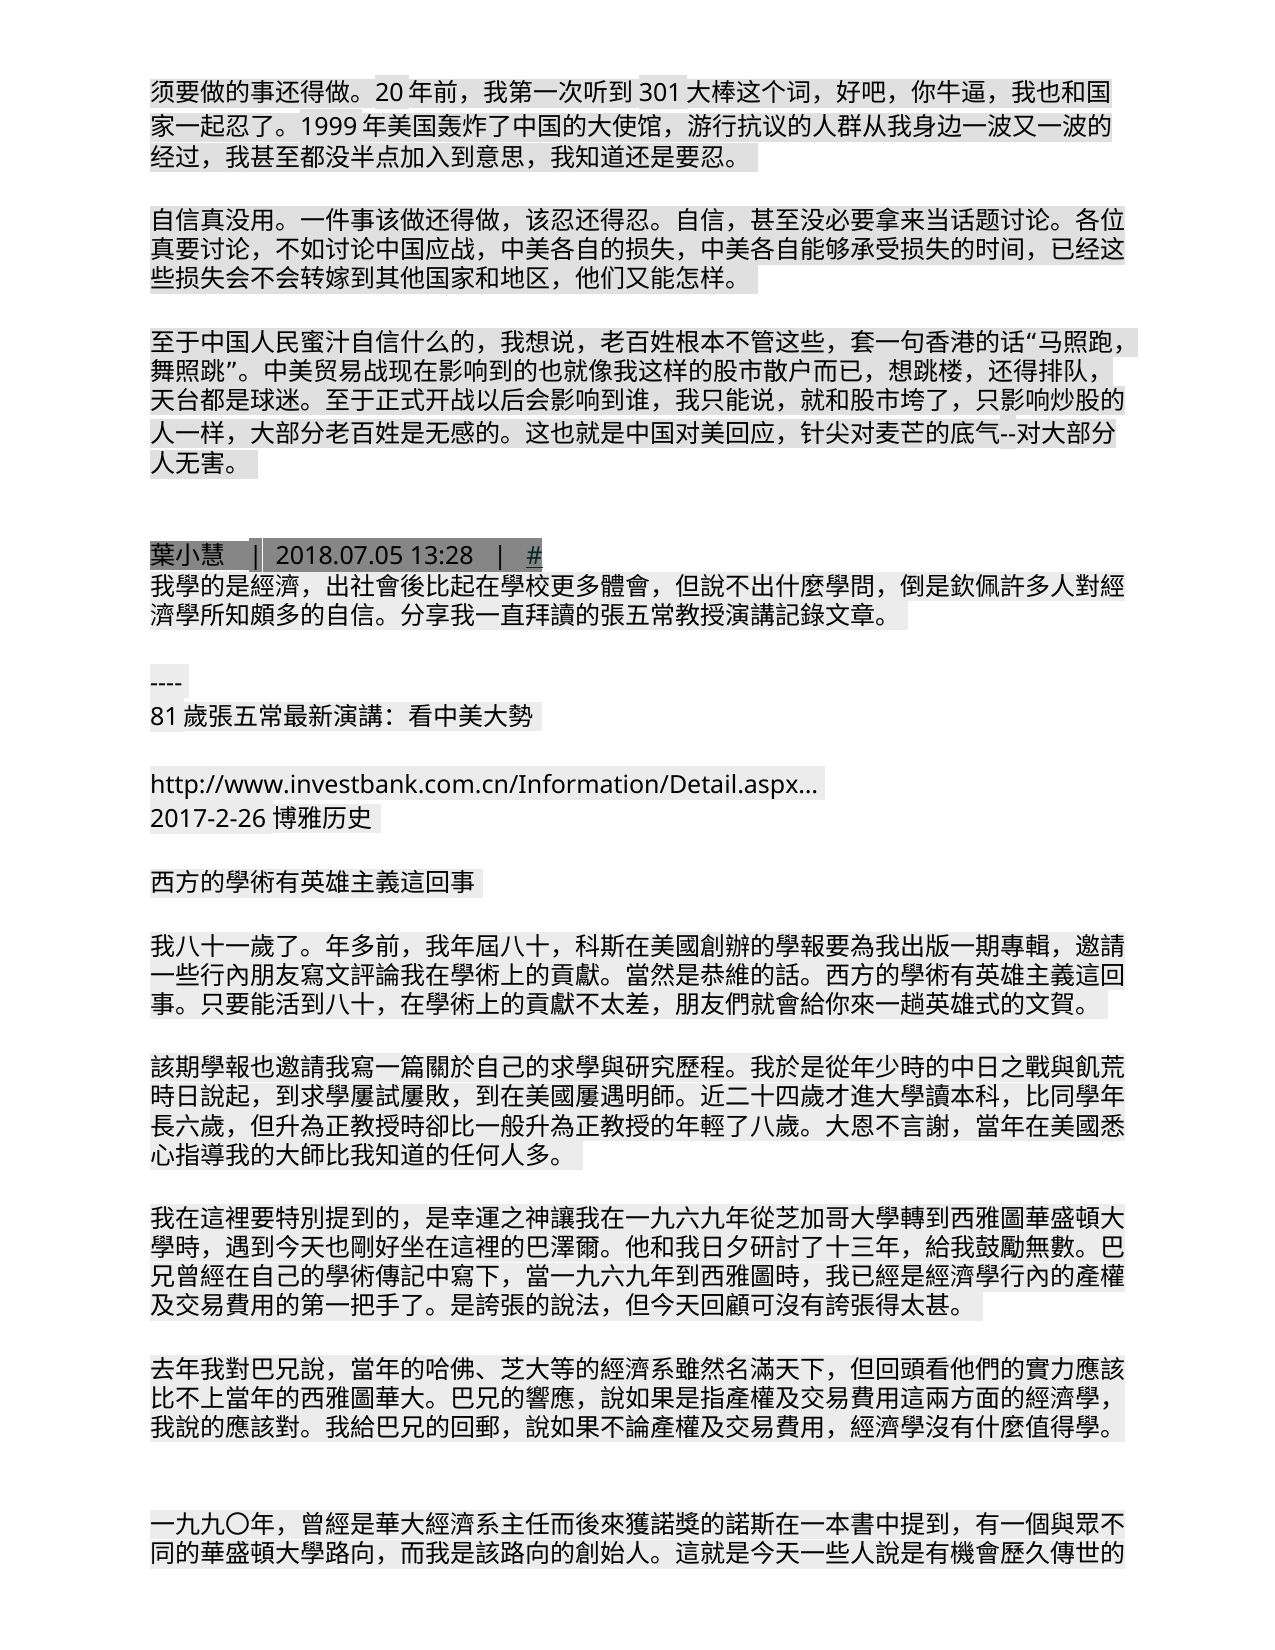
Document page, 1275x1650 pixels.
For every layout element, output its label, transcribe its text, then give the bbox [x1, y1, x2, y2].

text 我學的是經濟，出社會後比起在學校更多體會，但說不出什麼學問，倒是欽佩許多人對經濟學所知頗多的自信。分享我一直拜讀的張五常教授演講記錄文章。 ---- 81歲張五常最新演講：看中美大勢 http://www.investbank.com.cn/Information/Detail.aspx… 2017-2-26 博雅历史 西方的學術有英雄主義這回事 我八十一歲了。年多前，我年屆八十，科斯在美國創辦的學報要為我出版一期專輯，邀請一些行內朋友寫文評論我在學術上的貢獻。當然是恭維的話。西方的學術有英雄主義這回事。只要能活到八十，在學術上的貢獻不太差，朋友們就會給你來一趟英雄式的文賀。 該期學報也邀請我寫一篇關於自己的求學與研究歷程。我於是從年少時的中日之戰與飢荒時日說起，到求學屢試屢敗，到在美國屢遇明師。近二十四歲才進大學讀本科，比同學年長六歲，但升為正教授時卻比一般升為正教授的年輕了八歲。大恩不言謝，當年在美國悉心指導我的大師比我知道的任何人多。 我在這裡要特別提到的，是幸運之神讓我在一九六九年從芝加哥大學轉到西雅圖華盛頓大學時，遇到今天也剛好坐在這裡的巴澤爾。他和我日夕研討了十三年，給我鼓勵無數。巴兄曾經在自己的學術傳記中寫下，當一九六九年到西雅圖時，我已經是經濟學行內的產權及交易費用的第一把手了。是誇張的說法，但今天回顧可沒有誇張得太甚。 去年我對巴兄說，當年的哈佛、芝大等的經濟系雖然名滿天下，但回頭看他們的實力應該比不上當年的西雅圖華大。巴兄的響應，說如果是指產權及交易費用這兩方面的經濟學，我說的應該對。我給巴兄的回郵，說如果不論產權及交易費用，經濟學沒有什麼值得學。 一九九〇年，曾經是華大經濟系主任而後來獲諾獎的諾斯在一本書中提到，有一個與眾不同的華盛頓大學路向，而我是該路向的創始人。這就是今天一些人說是有機會歷久傳世的華盛頓學派。這學派當年的主要搞手只有三個人：諾斯、巴澤爾和我。可惜一九八二年諾斯和我皆離開了西雅圖華大：諾斯轉到另一間華大，而我則轉到香港。 從研究中國說起 我到港大任教職是科斯催促的。那是一九八〇年。他說中國可能真的開放改革，認為我對經濟制度的運作知得比任何人多，又懂中文，而中國要改可能不知道怎樣改才對。我從來不認為自己可以改進社會，但想到在抗戰期間那麼多的小朋友餓死了，而自己的存在或不存在皆無足輕重，為同胞們解釋一下經濟制度的運作是應該的。好些無聊之輩說我放棄了學術，其實在跟進中國的發展學得的，遠比在美國的二十多年為多。這重要的知識增長讓我今天用中文寫成了五卷本的《經濟解釋》，懂中、英二語的經濟學朋友一致認為該作超越了我所有的英語論著加起來。 我是個畢生沒有用過一張名片的人，對名頭的興趣永遠是零。受到老師阿爾欽等人的影響，做學問我要爭取的是思想傳世。是渺茫的事，但今天看好些作品會傳世。一九八二年我到香港任職時，在石油工業與發明專利的研究下了六年苦功，實在累，轉換環境或可松弛一下。當時我可沒有用中文寫過文章，也要多考察中國的發展，所以要到一九八三年十月才用中文動筆。 提到上述，因為這次講話牽涉到國際話題，朋友說可能有點敏感，我因而要略說自己的已往。童年時在廣西過著的飢荒日子讓一位醫生對母親說我不可能活下去，而事實上當年的小朋友沒有一個活下來。後來對中國文化的體會，讓我今天還打算在這話題上出版十多本書。有這樣的經歷，血濃於水的情懷我無從掩飾。另一方面，我的經濟學問傳承了美國多位大師的智慧，我不能違反他們教的一個學者應有的操守。 世界局限的大轉變 這次講話我要從一九九一年十二月說起。當時波斯灣之戰結束，蘇聯解體，世界看來將會有大變。好友科斯剛好獲得諾貝爾經濟學獎。瑞典的朋友邀請我到那裡，在宴會上替代需要休息的科斯講話。那瑞典之行我遇到弗裡德曼夫婦，是深交，幾天的時間大家日夕與共，無所不談。我對弗老說：“蘇聯解體，中國改革開放了，看來整個地球將會增加約二十億的貧困人口參與國際產出競爭，世界將會出現大變，富裕的國家不作出適當的調整，可能會遇到麻煩。” 弗老的回應，是經濟學有一個比較優勢定律，廉價勞力大幅增加當然對富裕的國家有好處，用不著經濟學者操心。理論是這樣說，但我指出先進之邦有工會的問題，有最低工資與福利制度的局限，要獲取比較優勢定律帶來的利益，需要的調校不會是那麼容易。弗老當時不相信這調校會是困難的。事實上，在此之後的十多年，弗老的好友格林斯潘幾次提到，中國的廉價物品進口有助於美國壓低通脹，為中國說了不少好話。這跟今天特朗普總統說的是兩回事了。 一九九一年到今天是過了四分之一個世紀。回頭看，雖然越南、印度等地的經濟是有了起色，但整體來說，整個地球的貧困之邦只有中國可以算得上是走出了一個貧困的局面。盡管二〇〇八年中國引進的新勞動合同法對經濟為禍不淺，但炎黃子孫買起先進之邦的樓房之價是事實，而炎黃子孫所到之處，商店的售貨員紛紛學幾句中語也是事實。今天的中國不僅變為上世紀七十年代的日本，而且是七十年代的十個日本。 中國的經濟究竟有多大 近兩年，西方喜歡稱中國為地球上的第二大經濟。怎樣算法我沒有考究，但以金錢量度這方面看，他們的看法可能不對。大略地看，中國的樓房價格比美國的約高出一倍，而且到處的大廈林立遠比美國的多。另一方面，中國的人口約美國的四倍，沒有種族歧視，而生產力不弱。在這些之上還要加上中國的基礎建設——公路、高鐵等設施——已達一等。報導說今天的中國，每年在國際上的發明專利注冊數量冠於地球。 從人均的金錢收入衡量，中國還遠遜於美國。我曾經指出，人均的金錢收入，以消費者平價算，中國要追上美國遙遙無期。不是不可能，小小的新加坡的人均金錢收入逾美元六萬，高於美國。然而，就算中國能跳升到這個水平，恐怕從實質的收入看中國還有好一段路要走。這是因為比起中國，美國是遠為近於《聖經》說的伊甸園。美國地大人少，風景優美，在生活的享受上市民的消費者盈餘比中國的為高。 例如在美國的次級城市，一間擁有無敵海景的花園房子只約美元五十萬，同樣水平的在中國之價要高出十多倍。伊甸園什麼都有，享之不盡，但沒有市值，所以亞當與夏娃沒有一分錢，從我們的世俗看是窮光蛋！這是說，就算以金錢計算的人均收入中國能追上美國，但算進伊甸園那種消費者盈餘中國還輸一大截。 中國自己的伊甸園 從另一個樂觀角度看，中國也有一個美國沒有的伊甸園，只是少人注意罷了。這是中國的古老文化，大可享受。拿著一件出土的古文物在手，我可以自我陶醉一個晚上，不一定比無敵海景差。問題是欣賞無敵海景不需要學過，但要欣賞中國的文化可不是膚淺的學問。 數千年經過無數天才發展而遺留下的中國文化說不得笑。這些年我欣賞北京的朋友重視自己的文化。據說大大小小的博物館今天的中國有幾千間。但我認為他們處理得不好。政府禁止出土文物在內地出售，這使精美的戰國金屬器皿紛紛在外地的拍賣行出現。我因而建議要讓內地的市場挽留這些文物。另一方面，不親自收藏，中國的文物——不管是出土還是不出土——不容易學得懂。不需要多少錢，我自己從地攤貨的真真假假學得很多。沒有疑問，中國的文物是一個龐大無比的伊甸園，只要博物館辦得好，有可靠的專家指導，展品有故事可說，這個文化伊甸園不亞於無敵海景。 這就帶到我要說的一個重要話題。伊甸園的享受無疑是一項重要的收入，但主要是消費者盈余，沒有市場，不能算進以市價量度的財富那邊去。這樣看，美國的地價低，中國的地價高，盡管美國的人均享受遠高於中國，要拿出鈔票在國際上揮灑一下，他們卻又鬥不過炎黃子孫。這是習先生提出一帶一路這個構思的先決條件了。 知識引進是第一關鍵 不管怎樣衡量，今天回顧，自一九九一年在瑞典我跟弗裡德曼暢論世界經濟，距今四分之一個世紀，貧困之邦能殺出重圍的雖然不只一個中國，但說中國先拔頭籌卻無可置疑。我更要指出從一九九三到二〇〇七這十四個年頭，在好些不利的情況下，中國經濟增長的速度之高是人類歷史僅見。朱镕基先生的貢獻我欣賞，但經濟持續地飆升十多年不可能是一個或一小撮人的功勞。朱總理當年主導的市場合約自由與其他政策當然不可或缺，但還是不足以解釋我們見到的現象。 最近我想到兩個解釋中國現像的關鍵，皆源於與弗老之會的內容再想。其一是比較優勢定律這回事，理論無疑對，但引進沙石這定律的運作不同。大概而言，地球上的資源只有三類。其一是土地（包括地下的礦物），其二是勞力，其三是知識。土地不能移動——不動產是也——其增減對經濟當然有影響，而農產品或礦物的進出口，如果沒有政府管制，會影響他邦的經濟。勞動人口可以走動，但國際之間不容易，而通過國際貿易雖然會帶來比較優勢定律所說的效果，但國際上的勞工法例、最低工資、工會運作等沙石可以大幅地削弱比較優勢定律的運作。 只有第三種資源——知識——在國際間是自由流動的：絕大部分的知識沒有專利保護，就是有也只保十多年，而商業秘密會跟著外資的引進而進，一旦外泄基本上無法收回。我認為中國能先拔頭籌的一個主要原因，是開放改革後外間的知識湧進得快，非常快，而中國的青年也吸收得快。外資當年的湧進帶來的商業與管理知識當然重要，而今天看更為重要的是數碼等科技的發達，湧進中國，炎黃子孫學得快，掌握得優越。這裡我們要注意的，是中國本土的市場大，而大市場是數碼商業快速發展的先決條件。 另一方面，在文革期間，中國的大學好些課程不能教。這逼使求學的青年偏於數學與工程這些方面。雖然文革是四十多年前的往事，這傳統還在。後來到了江先生時期，大學的數量急升，到今天每年的大學畢業生七百萬人，懂得處理方程式的中學生所見皆是。也重要的是中國沒有西方那種工會的林立。中國的建築或裝修工人一般是樣樣皆能。是的，在西方，因為工會的左右，水歸水，電歸電，煤氣歸煤氣，泥水歸泥水，木匠歸木匠，不能“撈過界”。 深圳是一個新現象 上述的局限轉變帶來近幾年出現的深圳現像。我歷來認為有朝一日，上海的經濟會超越香港，沒有想到深圳。去年我說兩年後深圳會超越香港，但今天看是已經超越了。再兩年會超越很多！去年我也說再十年深圳會超越硅谷，但今天看不需要十年。華為、騰訊、大疆等有大成的可以不論，但據說搞科技產品的企業深圳有八千家。馬雲也要到深圳來摩拳擦掌！這個城市的人口增長速度遠超昔日香港的難民潮，但我找不到一個可靠的數字。 當然中國還有其他城市的科技產品搞得有看頭，但深圳冠於內地今天沒有疑問。新勞動合同法對科技行業的約束為禍較少，因為這行業的市場工資比較高，在好些方面脫離了該合同法的約束。然而，目前在東莞，因為該法的存在，高與低科技之間出現了一個斷層。 為什麼在科技產出的發展上深圳能捷足先登是個有趣的問題。多個因素無疑存在，而我認為最有趣而又少人注意的，是今天的深圳沒有幾個本地人。全部是外來的，因此完全沒有排外這回事。排外或宗教、種族歧視對經濟發展可以有嚴重的不良影響，而深圳是一個從三十多年前的二十多萬人口升到今天二千多萬的城市。這是非常誇張地重復了百多年前美國西岸因為尋金熱而帶起了舊金山的故事。是的，因為新勞動合同法的引進而變得死氣沉沉的東莞，因為深圳的土地不足而一下子活躍起來了。 深圳今天的遠為不足處，是大學不僅太少，水平也不見得高明。另一項嚴重的缺失是文化事項深圳遠遜於上海等地，而那裡的博物館是沒有什麼可觀的。 基建速度高是第二個關鍵 轉論中國先拔頭籌的第二個關鍵，是在勞動力之價低廉的八、九十年代，中國在基礎建設這方面發展得快。就是到了本世紀初期，一個力壯的勞動工人只五美元一天，往往從天未亮操作到天黑。當年我見到這情況感到心酸，今天回顧炎黃子孫要感謝這些人。中國的基建工程不僅興建得快，而且質量愈來愈高，到今天是世界級水平了。高速公路的興建每年可以橫跨美國兩次，而難度甚高的高鐵，約十年建造了二萬三千公裡，達地球的百分之六十以上。 都是勞苦大眾的血汗換得的成果，而重要的協助，是中國既沒有西方的工會，也沒有西方的民主投票。這些方面，一九八三年我對北京的朋友力陳不要仿效西方。這裡的問題是興建得快而又優質的基礎建設不一定是划算的投資。以高鐵為例，算進利息，歸本還是遙遙無期。問題是這類大興土木的投資不能單從金額的支出與回報看。那些所謂外部性對不同地區的地價影響，對人口在不同地區的變動的價值的正或負，原則上也要算進去。大概的衡量也不易，精確不可能。我只能說，大略地看，中國的基建項目很少見到負值。這樣，不論歷史成本，中國的基建項目對將來的發展會有大助。 天下大勢是新三國演義 轉談目前的天下大勢之前，我要先說兩件事。其一是中國今天的經濟情況不好。去年我在這裡提出了十一項改進的建議，皆如石沉大海，而今天的經濟沒有改進。這只是個人之見。其二是論天下大勢不能不提及國際政治，而我對政治是半點也不懂的人。因此，我只能局部地看世界。 今天的地球出現了一個新局面：有三個性格剛強的國家領導人一起存在：俄羅斯的普京、美國的特朗普。我戲稱世界將會出現的是新三國演義。一位朋友說還有一個菲律賓的杜特爾特，變為四國。我說菲律賓只是一個島，不算。當然是說笑，但一些朋友認為一項大戰可能出現。若如是，我要說的全部作廢。 特朗普的經濟觀有誤 我要先處理一個話題。特朗普總統是一個了不起的商人，他的言論含意著的，是要用做生意的手法來處理國際經濟。這是不對的。做生意在市場競爭，圖利要把對手殺下馬來。但國際貿易呢？要賺對方的錢你要讓對方賺你的錢。特朗普說要抽中國貨百分之四十五的進口稅，但其實這是抽美國消費者的稅。美國會因而有通脹嗎？甚微，因為越南、印度及無數其他落後國家的勞力工資遠比中國低，美國的消費者會轉向質量較低但更為廉價的產品。 美國如果全面大幅提升廉價物品的進口稅，充其量只能讓本土的一小撮現存的出產商人獲利，不會鼓勵新廠的設立。這是因為增加了的進口稅隨時可能撤銷，一個投資者會選擇比較穩定的項目才下注。要是美國真的大抽中國貨的進口稅，中國應該以牙還牙地也大抽美國貨的進口稅嗎？不應該，因為這對中國的消費者與投資者半點好處也沒有。我是主張中國撤銷進口關稅的。在報章上讀到習先生的言論，他的主張也是大放外貿。他是主導一帶一路這個構思的人，當然知道開放外貿是這構思的一個需要條件。 特朗普主張杜絕墨西哥人的非法進入。但美國的農業主要是雇用著這些非法進入的墨西哥人。選擇性地讓一些墨西哥人作為農工有所需要，但美國的最低工資要怎樣處理呢？目前中國是美國農產品的最大買家，提升美國農工的工資中國會轉到其他地區購買。地球逐步一體化是大勢所趨，特朗普總統卻要逆流而上。但他是聰明人，可能改變主意。 兩國演義各取一法 論天下大勢，我要從上文提到的新三國演義簡化為兩國演義——美國與中國——因為我對俄羅斯的情況不了解。不能說我很了解美國與中國，但應該及格。我要從兩個有關鍵性的觀察說起。因為美國與中國的文化很不相同，傳統上這兩個國家的對外邦交的政策有別。 大略而言，美國是以軍事利益的協助來換取他國的友情，而中國則是用經濟利益的協助來換取他國的友情。前者是源於二戰後，美國的軍力與財富皆雄視天下。他們協助了很多國家——尤其是日本——的經濟復蘇。但跟著就是恐怕共產制度的擴散而採用軍力輸送到其他國家作防守。今天回顧，上世紀五、六十年代，美國真的很怕共產思維的擴散。 以軍事利益與經濟利益換取國際友情是有著很不相同的局限，期待的回報很不一樣，而二者的持久穩定性也不同。輸送軍事利益換取友情遠為容易，因為只要打通一小撮執政者的關系。但不穩定，因為這一小撮執政者可能被迫下馬或被投票者替換。最近菲律賓的發展就是例子。輸送經濟利益換取友情是遠為困難的事，因為不是只派錢出去，要有投資的回報，而這樣的邦交要有民眾的支持。辦得成功，經濟利益協助的穩定性可以持續，換了國家的頭頭還會持續下去。 美國由盛轉衰源於戰爭 美國是一個非常優越的國家。只二百多年的歷史，他們在科學與文化上的發展是人類的驕傲。然而，很不幸，二戰後選走軍事輸送的路，嚴重地害了他們。想當年，世界警察這個稱呼出現後不久，六十年代他們糊裡胡塗地參進了越南戰爭。打了好幾年，導致美國經濟不景逾十年，到裡根總統才出現轉機。 越戰後我的兩位朋友——弗里德曼與Walter Oi——成功地說服美國有關當局放棄征兵制，轉用傭兵制。當時大家叫好，但今天看卻不一定是那麼好。這是因為在傭兵制下，反對戰爭的學生不存在，政府容易出兵，不需要先有國會批准，可以先斬後奏。該傭兵制的優越性首見於一九九一年的波斯灣之戰，美軍的先進武器驚世駭俗，害得蘇聯要瓦解。可惜該戰後美國對伊拉克的處理讓弗里德曼失望。 傭兵制是一種軍事費用非常高的制度，大戰困難，但小戰卻容易出兵。是在這樣的局限下美國不幸地參與阿富汗與伊拉克之戰。後者對美國的經濟為害甚巨。而跟著的利比亞、敘利亞以及中東亂局是今天更為頭痛的事了。我曾經在一篇題為《恐怖活動的經濟分析》的文章中指出，當一個人認為自己的機會成本是零，憑一夫之勇他可以害很多人。 美國的“世界警察”之譽，十多年前在香港與內地我聽到一些朋友認同，但伊拉克之戰後再沒有聽到。 一帶一路的發展怎樣看 轉談中國今天採用以經濟利益換取他國的友情，是源於中國的古老文化——二千五百年前的春秋戰國滿是這樣的言論。但上文提到，這策略的施行不易。近二百多年，這策略我們只在進入了新世紀才見得明顯，而推出一帶一路是明顯地這樣處理。經濟上大事協助他國，友情之外當然還要算投資的回報。這應該是堅持經濟不斷開放的原因，因為不開放會是“無帶無路”。 當然，在之前的中國早就以經濟利益換取國際友情。非洲有幾十萬人口住在廣州做生意有不少時日，而習先生大事以經濟利益推廣南美貿易。到浙江的義烏走走，計算一下長住該市的外籍商人，拿得他們的入住時日，應該知道這發展牽涉到的國家的時間表。中國這項重要的以經濟利益換取友情的行為，在新世紀開始後不久就來得明顯了。這是因為中國的地價在二〇〇一年開始急速上升，國家的金錢財富增加，讓一個非伊甸園的經濟有足夠的金錢花出去。 這幾年推出的一帶一路需要的金錢更多，夠不夠支持這巨大工程我無法判斷，而收來的回報為何我更沒有資料猜測了。是有意思的思維，但難度高。換取他國的友情不易，因為這裡討好了甲那裡可能開罪了乙。一個馬來西亞的項目，看來是上佳思維，但新加坡因而受損，當然不高興了。地球上只有三塊可以步行而過的大地：澳洲、南北美洲，與歐、亞、非這三洲加起來那塊最龐大的。一帶一路是要把歐、亞、非三洲以經濟合作搞起來，牽涉到的大國小國無數，其難度可想而知。 人民幣推出國際必遇競爭對手 目前我最擔心的，是人民幣的幣值問題。以經濟利益換友情，人民幣能推出國際會有大助。把人民幣推出去不需要有強勢，但一定要幣值穩定。人民幣推出國際本來大有可為，因為有點錢的炎黃子孫滿布天下，給祖宗一個面子是人之常情。 然而，人民幣推出國際一定侵犯了其他的國際貨幣——主要是美元——的國家的利益，人家要把人民幣殺下馬來在道德上沒有問題，正如商店之間的同行如敵國，要把對手殺下馬來是合情合理的。 人民幣推出國際的成本近於零，一本萬利，但被替代了的他國貨幣卻是被替代多少輸多少。他們怎會視若無睹呢？上世紀七、八十年代，日本嘗試大手把日圓推出國際，不僅不成功，連整個經濟也倒下去，到今天還是一蹶不振。 多年前，中國的兩個自貿區試把人民幣推出去，不多久就敗下陣來。可幸國家因而受到的損失不嚴重，還可以再試。我多次為文建議人民幣要下怎麼樣的一個錨才推出去。 沒有戰爭中國勝 回頭說，美國提供軍事利益與中國提供經濟利益換取國際友情，這二者大比並，經濟理論的推斷是只要沒有戰爭，中國終會勝出。這是從帕累托的條件衡量，我想不出怎麼樣的局限會讓軍事利益的輸送勝。利益與友情只有三個可能的組合。其一是中、美兩國皆以經濟利益換友情。這上上之選是斯密與帕累托的均衡，人類大幸。其二是兩國皆以軍事利益換友情，這是下下之選，戰爭變得無日無之，地球危矣。從帕累托那方推理，這下下之選的均衡存在，但要基於一個訊息費用高不可攀的局限。最後是一國推出經濟利益另一國推出軍事利益。 這是目前的情況，持續下去不會出現均衡，或者說，我想不出這後者的均衡需要的局限條件。這是說，只要戰爭不出現，從我考慮到的局限推理，假以時日，中國會勝出。 勝出的意思，是說軍事輸送的取向，假以時日，會遭淘汰。不是美國會遭淘汰。這是不淺的經濟學，因為需要中國堅持經濟利益輸送，美國的軍事輸送才會遭淘汰。沒有中國的存在，美國的軍事輸送可以有一個持久的均衡。這不淺的均衡觀有淺顯的一面。好比兩家商業機構競爭，皆提供安全及其他服務，性質不同，雖然宣傳的效果雷同。今天，地球漸趨一體化，客戶的數量增加，他們的需求有變，民以食為天，一家機構提供的服務勝出，淘汰了另一家。 關稅保護的效果 回頭說美國新上任的總統特朗普的經濟觀，他的主張是采用保護政策來使國家再偉大起來。很一致：建造美、墨之間的圍牆是保護，禁止七個中東國家的人民進入美國是保護，約束美資外流是保護，退出TPP（跨太平洋伙伴關係協議）是保護，大幅提升中國貨的進口稅也是保護。主導了世界開放貿易七十年的美國，在地球漸趨一體化的今天，特朗普卻一反其道而行——他的言論讓我們這樣看。 是的，如果美國失敗，是敗於恃武凌人。如果中國失敗，是敗於未富先驕——從西方引進的勞動法、社保、反壟斷法、復雜稅制等，皆未富先驕的行為。我們希望美國能盡早改走以經濟利益換友情的路。這樣的競爭才有意思，才過癮，才好看。兩個大國皆如是，地球人類的生活可觀矣。 我不懂政治，也不懷疑某些保護是需要的。這裡我只分析大抽廉價物品的進口稅這項保護政策，因為這方面我的經濟觀有點新意。我要舉上世紀七十年代經濟發展得如日方中的日本為例。當時該國採用的進口關稅保護嚴厲。一九七五年的暑期我造訪東京，見到那裡的高檔次商店，一粒葡萄售價約一美元，一條法國領帶之價與當時非常昂貴的一部彩色電視機之價相若。皆關稅保護之故也。 故事再說下去，日本的運情不是那麼好。上世紀八十年代後期起，該國的借貸膨脹然後破裂，經濟倒了下去，到今天整整三十年還見不到有明確的起色，是近代人類歷史最持久的經濟不景了。借貸膨脹然後破裂帶來的調整需要長時日，但比日本更嚴重的美國二〇〇七年出現的借貸破裂，約七年就見到起色。我認為日本持續不景三十年，一個主要原因是保護政策帶來的高物價，需要的逐步下調為時甚久。去年一些漫遊日本的朋友說，那裡的物價比中國還要相宜。弄到要推出負利率這項愚蠢玩意，日本應該悔不當初吧。當然，今天特朗普總統主張的保護政策不會像日本當年那樣嚴厲，所以不良效果不會是那麼明顯，但國民收入的上升還會誤導。 日本的不幸經驗可教 這裡有一個關鍵問題：源自李嘉圖的比較優勢定律——說專業產出與自由貿易會使所有國家獲利——是真理，不可能錯，但這定律可沒有考慮到通過貨幣來調控經濟與量度國民收入。算物品的產量，李嘉圖無疑對，但引進貨幣，國民收入的增減容易誤導。 這裡的有趣觀察，是在外國不回敬反抽的情況下，進口稅或其他有類同效果的保護可使獨自保護的國家的國民收入上升，股市強勁，但從國民的實質享受衡量卻是虛假現象。這不是因為傳統經濟學說的“理想關稅理論”使然——該理論是謬論——而是傳統的胡裡胡塗的國民收入統計使然。有點像我提到過的伊甸園的故事的伸延：亞當與夏娃離開了伊甸園，走進真實世界，實質的享受是減少了，但金錢的收入——今天的國民收入——卻增加。人類的智慧為萬物之靈，但自私的基因還是被訊息費用誤導了。 中國今後應走的路 儘管我認為特朗普的保護政策對一帶一路的推行有助，我的經濟觀還是主張中美雙方全部撤銷所有進出口關稅。就是美方大幅提升中國產品的進口稅，#我還是主張中國單方面撤銷所有關稅。好比香港，歷來沒有關稅，上世紀七十年代以自由貿易知名天下，無論成衣、玩具、手表等五六項產品的產量皆冠於地球。今天中國的生產實力不是七十年代的香港，而是七十年代的二百個香港！是的，從生產力這方面衡量，炎黃子孫是進入了一個有恃無恐的境界！ 這些日子一些朋友說，美國要維持經濟第一大國的位置，問我怎樣看。我說國民收入這類數字很無聊，讓他們高居第一算了。我喜歡引述香港前財政司郭伯偉曾經教我的話。郭老說：“史提芬呀，國民收入的統計很無聊，你相信嗎？晚上到灣仔走走，香港的經濟怎樣可一望而知。” 今天中國的經濟出現了好些困難，也有些亮點。解決了這些困難，亮點的重心所在，是要把中國的文化與西方的科技結合起來。如果成功地做到，做得好，這會是人類前所未見的光輝。讓地球上的人看得目瞪口呆不是很有意思嗎？北京的朋友顯然知道這是中國發展的重心所在：他們對炎黃子孫的文化與西方科技的重視是清楚明確的。可惜我認為他們辦得不是那麼好。年多前我出版的《科學與文化》那本小書提供了一點意見。 不管世界怎樣變，地球一體化將會繼續。只是在過程中牽涉到的局限變化多而復雜，作為經濟學者我無從推斷在這一體化的過程中會出現的枝節。就是只論中國，今天我對國家前景的推斷不能像一九八一年我肯定地推斷中國會改走市場經濟的路那麼準確。當年我能肯定，因為是掌握著兩方面的局限轉變。 ---- 問：預測美國未來經濟走向，中國企業如何跟美國打交道？ 答：無需打交道。當年多少人搞香港，不理就行。關於美國經濟，一個嚴重問題他們沒有考慮，特朗普是做生意的，他的經濟觀有問題的。一個嚴重的隱憂，特朗普是不知道的，中東很亂，亂了很多年。他們那裡全用美元的。你到阿拉伯看，全用美金。世界亂時，美元強勁，美國本土不會有通脹。這是很重要的。1995年一個師兄教我的。美國如果有大幅度通脹，他們的社保是受不了的。但2007年金融風暴後，量化寬鬆花了很多錢，還是沒有通脹。如果外面是太平盛世，美元打回頭，他們會有大問題。 不久前在電視看到一位西方的中文專家評論，說中文比不上英文，在地球一體化之下，有朝一日中文會被英文淘汰。我肯定這位專家的判斷是錯的。我不是什麼語文專家，但中文與英文皆能寫到專業水平的學者不多，而我算自己是一個。客觀地看，如果上蒼只容許中文或英文這二者選其一在地球存在，讓我選擇，我選中文。我只是今天才這樣選，因為昔日中文不能打字，而今天數碼科技讓中文打字比打英文還要快。將來的學者會同意我今天的看法：源於美國電話的實驗室發明的半導體帶來的數碼科技，地球上受益最大的民族是中國人。 問：怎麼看產能過剩？怎麼解決？ 答：產能過剩都是煤炭、鋼鐵，國企居多。民企的話就很簡單，關門大吉就行了。 問：政府推行營改增政策，有什麼看法？ 答：這是很重要的問題，我為之想了很久。增值稅的好處，其實不是稅，而是租金。你不用土地不用給錢。增值稅牽涉到干部責任，他們有分成。我在《中國的經濟制度》解釋很清楚。現在這種制度慢慢拆了。土地不夠的時候，獎金很難弄，不能招商引資，要重新界定。很多地方稅制開始走復雜的美國那種路線，在這點我絕對同意弗里德曼，就是簡單稅制，要走香港路線。你把縣際競爭拿開了，他們是需要增值稅的。拿開了，要學香港，用簡單的稅制。美國和中國的稅制都複雜。稅制以簡單為上策，除非你收的是租，就去到增值稅的範疇。假如你不用以前的制度，不要把稅制弄複雜，可以走香港的路線。 問：一帶一路涉及國企改革問題。現在的供給改革，一般是宏觀來說，如何具體闡述一下。 答：以我的訓練出身，當然是維護市場的。但我跟進了中國這麼多年的改革，我自己也有改變。國企沒問題的，國家投資也沒問題。我現在觀點跟弗里德曼不同。是不是國家的沒問題。國家也可以做得很好。問題是權利的界定。國家投資，權利界定也可以很清楚。在中國的經驗，弗里德曼沒有機會再世。你不要說國企一定壞，你看中國地區政府都是一盤生意，做得好，人類的奇跡都是這幫人做出來的。你細心看，權利界定是清楚的。弗里德曼我帶他去浦東看，是1993年，浦東是塊爛地。弗里德曼肯定說，浦東一定發展不起來。其他地方的發展是一樣的。你不要管它是什麼主義，搞得糟的不是因為是國企，而 #是權利界定有問題。你看看中國到處的工業區，都是幹部帶頭搞的。所以你不要理會那些名詞，在名詞上糾結是低能的學問。所以我花了幾年研究中國地區競爭，是不簡單的。他們當一盤生意做，中國才有今天的結果。我的意思中國出現問題不是因為有國企，這是我在中國學的經驗。毫不客氣地說，弗里德曼，施蒂格勒，我很佩服的人，他們的觀點都是錯的。 [150, 572, 1125, 1569]
text 自信有什么用？真没用。50年抗美援朝前，全党都没自信，但必须要做的事还得做。62年边境打印度前，毛泽东面对一线部队的乐观还多次表达担忧，问到底我们行不行，但必须要做的事还得做。20年前，我第一次听到301大棒这个词，好吧，你牛逼，我也和国家一起忍了。1999年美国轰炸了中国的大使馆，游行抗议的人群从我身边一波又一波的经过，我甚至都没半点加入到意思，我知道还是要忍。 自信真没用。一件事该做还得做，该忍还得忍。自信，甚至没必要拿来当话题讨论。各位真要讨论，不如讨论中国应战，中美各自的损失，中美各自能够承受损失的时间，已经这些损失会不会转嫁到其他国家和地区，他们又能怎样。 至于中国人民蜜汁自信什么的，我想说，老百姓根本不管这些，套一句香港的话“马照跑，舞照跳”。中美贸易战现在影响到的也就像我这样的股市散户而已，想跳楼，还得排队，天台都是球迷。至于正式开战以后会影响到谁，我只能说，就和股市垮了，只影响炒股的人一样，大部分老百姓是无感的。这也就是中国对美回应，针尖对麦芒的底气--对大部分人无害。 [150, 75, 1125, 513]
text 葉小慧 | 2018.07.05 13:28 | # [150, 538, 1125, 572]
